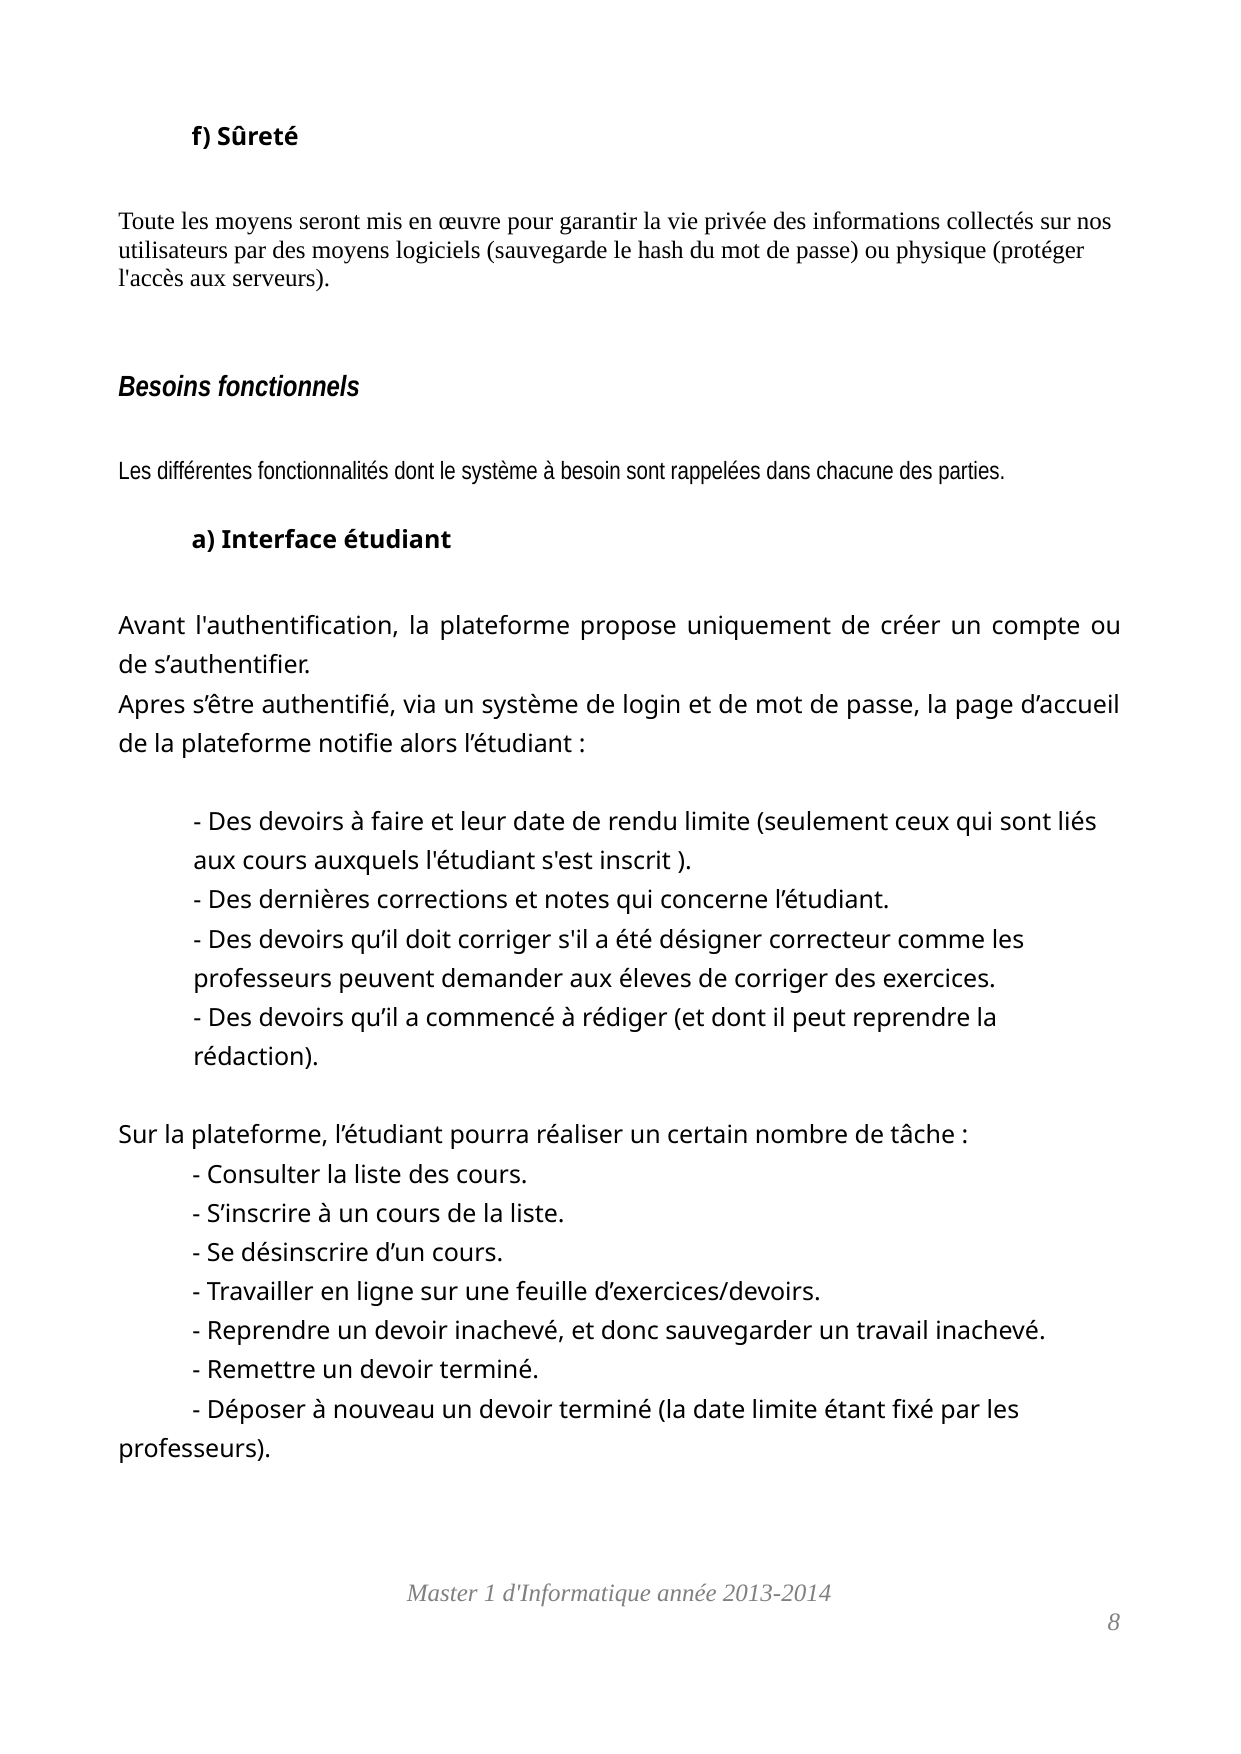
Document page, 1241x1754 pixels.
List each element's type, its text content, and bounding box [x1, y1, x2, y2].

text Sur la plateforme, l’étudiant pourra réaliser un certain nombre de tâche : [118, 1117, 1122, 1151]
list - Des devoirs qu’il doit corriger s'il a été désigner correcteur comme les professeurs peuvent demander aux éleves de corriger des exercices. [156, 921, 1122, 994]
subtitle a) Interface étudiant [191, 522, 1122, 556]
text - Reprendre un devoir inachevé, et donc sauvegarder un travail inachevé. [118, 1313, 1122, 1347]
text - Déposer à nouveau un devoir terminé (la date limite étant fixé par les professeurs). [118, 1391, 1122, 1464]
text Avant l'authentification, la plateforme propose uniquement de créer un compte ou de s’authentifier. [118, 608, 1122, 681]
subtitle f) Sûreté [191, 118, 1122, 152]
subtitle Besoins fonctionnels [118, 369, 1122, 402]
text Les différentes fonctionnalités dont le système à besoin sont rappelées dans chacune des parties. [118, 456, 1122, 485]
text - Travailler en ligne sur une feuille d’exercices/devoirs. [118, 1274, 1122, 1308]
list - Des dernières corrections et notes qui concerne l’étudiant. [156, 882, 1122, 916]
text Toute les moyens seront mis en œuvre pour garantir la vie privée des informations collectés sur nos utilisateurs par des moyens logiciels (sauvegarde le hash du mot de passe) ou physique (protéger l'accès aux serveurs). [118, 206, 1122, 292]
text - Consulter la liste des cours. [118, 1156, 1122, 1190]
text - Remettre un devoir terminé. [118, 1352, 1122, 1386]
list - Des devoirs qu’il a commencé à rédiger (et dont il peut reprendre la rédaction). [156, 999, 1122, 1073]
text Apres s’être authentifié, via un système de login et de mot de passe, la page d’accueil de la plateforme notifie alors l’étudiant : [118, 686, 1122, 759]
text - S’inscrire à un cours de la liste. [118, 1195, 1122, 1229]
list - Des devoirs à faire et leur date de rendu limite (seulement ceux qui sont liés aux cours auxquels l'étudiant s'est inscrit ). [156, 804, 1122, 877]
text - Se désinscrire d’un cours. [118, 1234, 1122, 1269]
